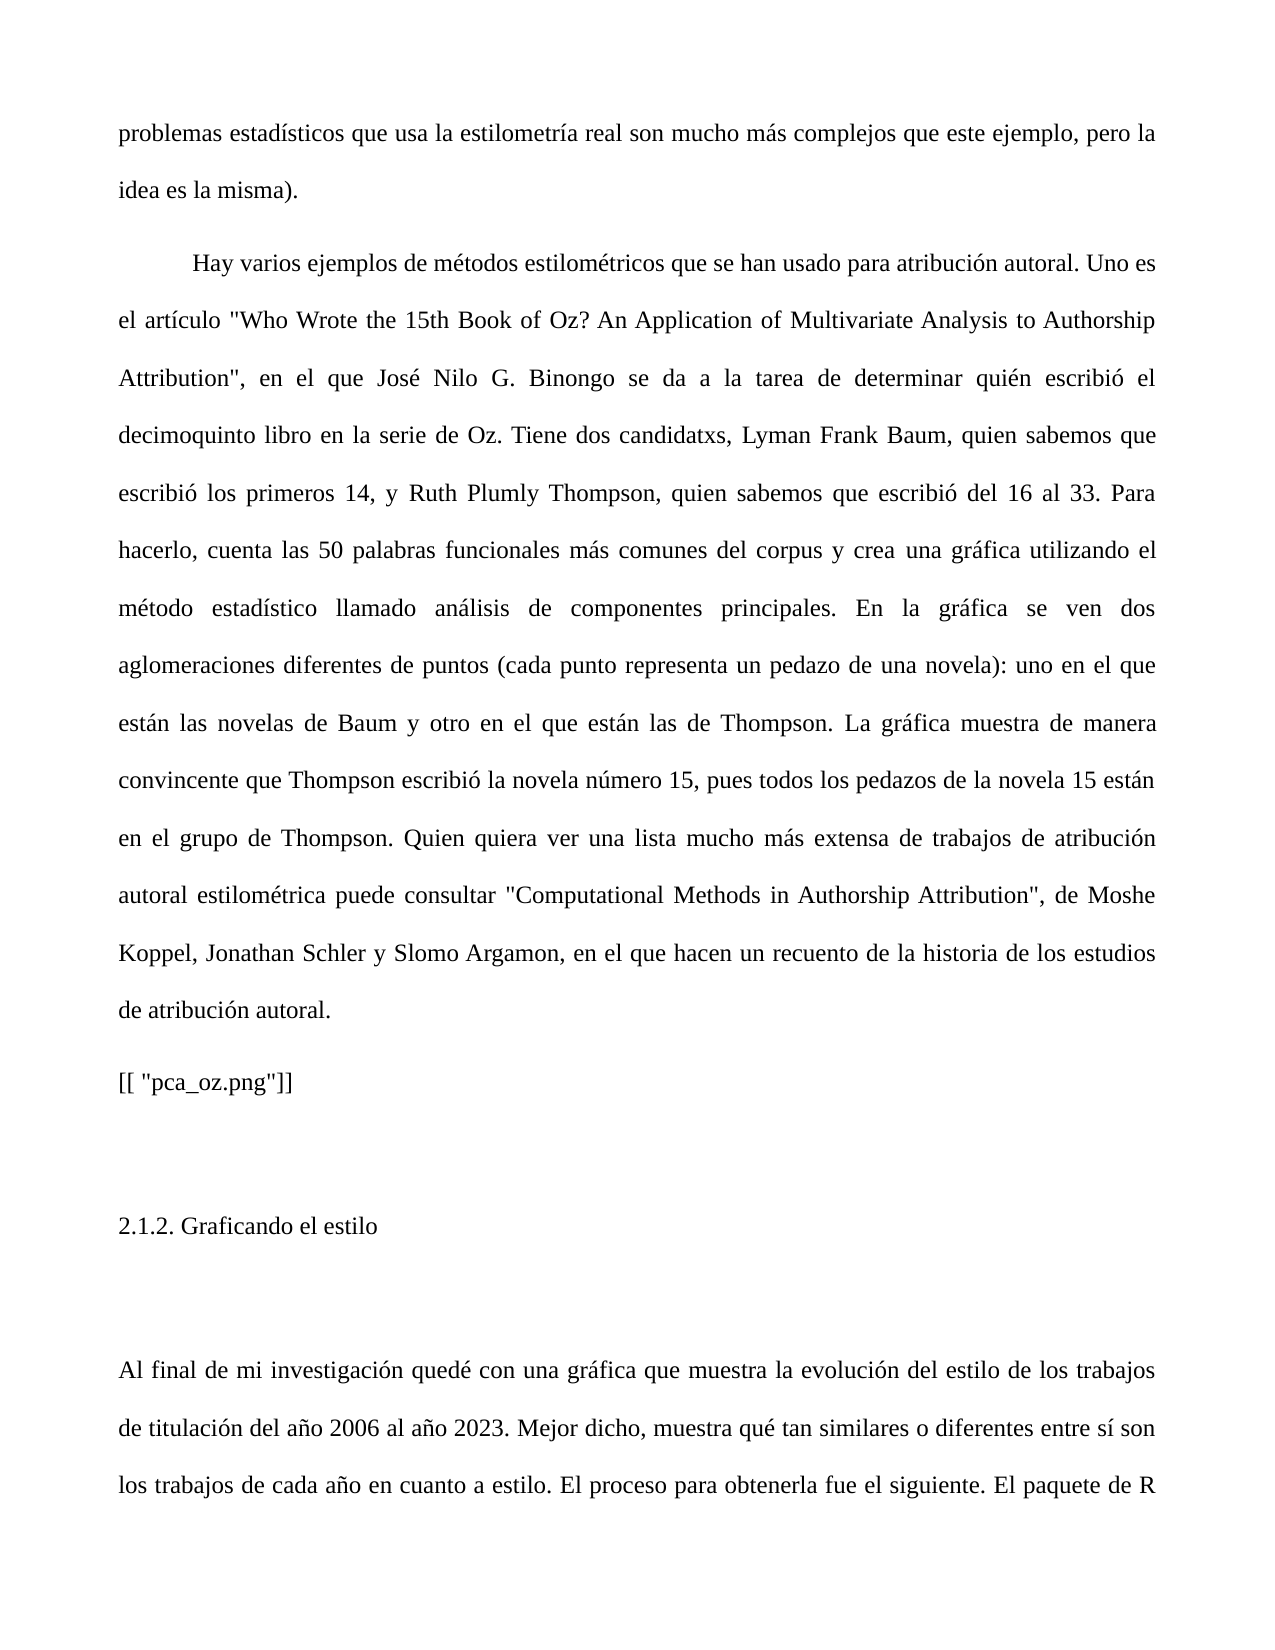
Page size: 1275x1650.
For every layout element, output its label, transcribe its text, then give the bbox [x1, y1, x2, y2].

text Hay varios ejemplos de métodos estilométricos que se han usado para atribución autoral. Uno es el artículo "Who Wrote the 15th Book of Oz? An Application of Multivariate Analysis to Authorship Attribution", en el que José Nilo G. Binongo se da a la tarea de determinar quién escribió el decimoquinto libro en la serie de Oz. Tiene dos candidatxs, Lyman Frank Baum, quien sabemos que escribió los primeros 14, y Ruth Plumly Thompson, quien sabemos que escribió del 16 al 33. Para hacerlo, cuenta las 50 palabras funcionales más comunes del corpus y crea una gráfica utilizando el método estadístico llamado análisis de componentes principales. En la gráfica se ven dos aglomeraciones diferentes de puntos (cada punto representa un pedazo de una novela): uno en el que están las novelas de Baum y otro en el que están las de Thompson. La gráfica muestra de manera convincente que Thompson escribió la novela número 15, pues todos los pedazos de la novela 15 están en el grupo de Thompson. Quien quiera ver una lista mucho más extensa de trabajos de atribución autoral estilométrica puede consultar "Computational Methods in Authorship Attribution", de Moshe Koppel, Jonathan Schler y Slomo Argamon, en el que hacen un recuento de la historia de los estudios de atribución autoral. [118, 248, 1157, 1024]
text [[ "pca_oz.png"]] [118, 1067, 1157, 1096]
text 2.1.2. Graficando el estilo [118, 1211, 1157, 1240]
text Al final de mi investigación quedé con una gráfica que muestra la evolución del estilo de los trabajos de titulación del año 2006 al año 2023. Mejor dicho, muestra qué tan similares o diferentes entre sí son los trabajos de cada año en cuanto a estilo. El proceso para obtenerla fue el siguiente. El paquete de R [118, 1356, 1157, 1499]
text problemas estadísticos que usa la estilometría real son mucho más complejos que este ejemplo, pero la idea es la misma). [118, 118, 1157, 204]
